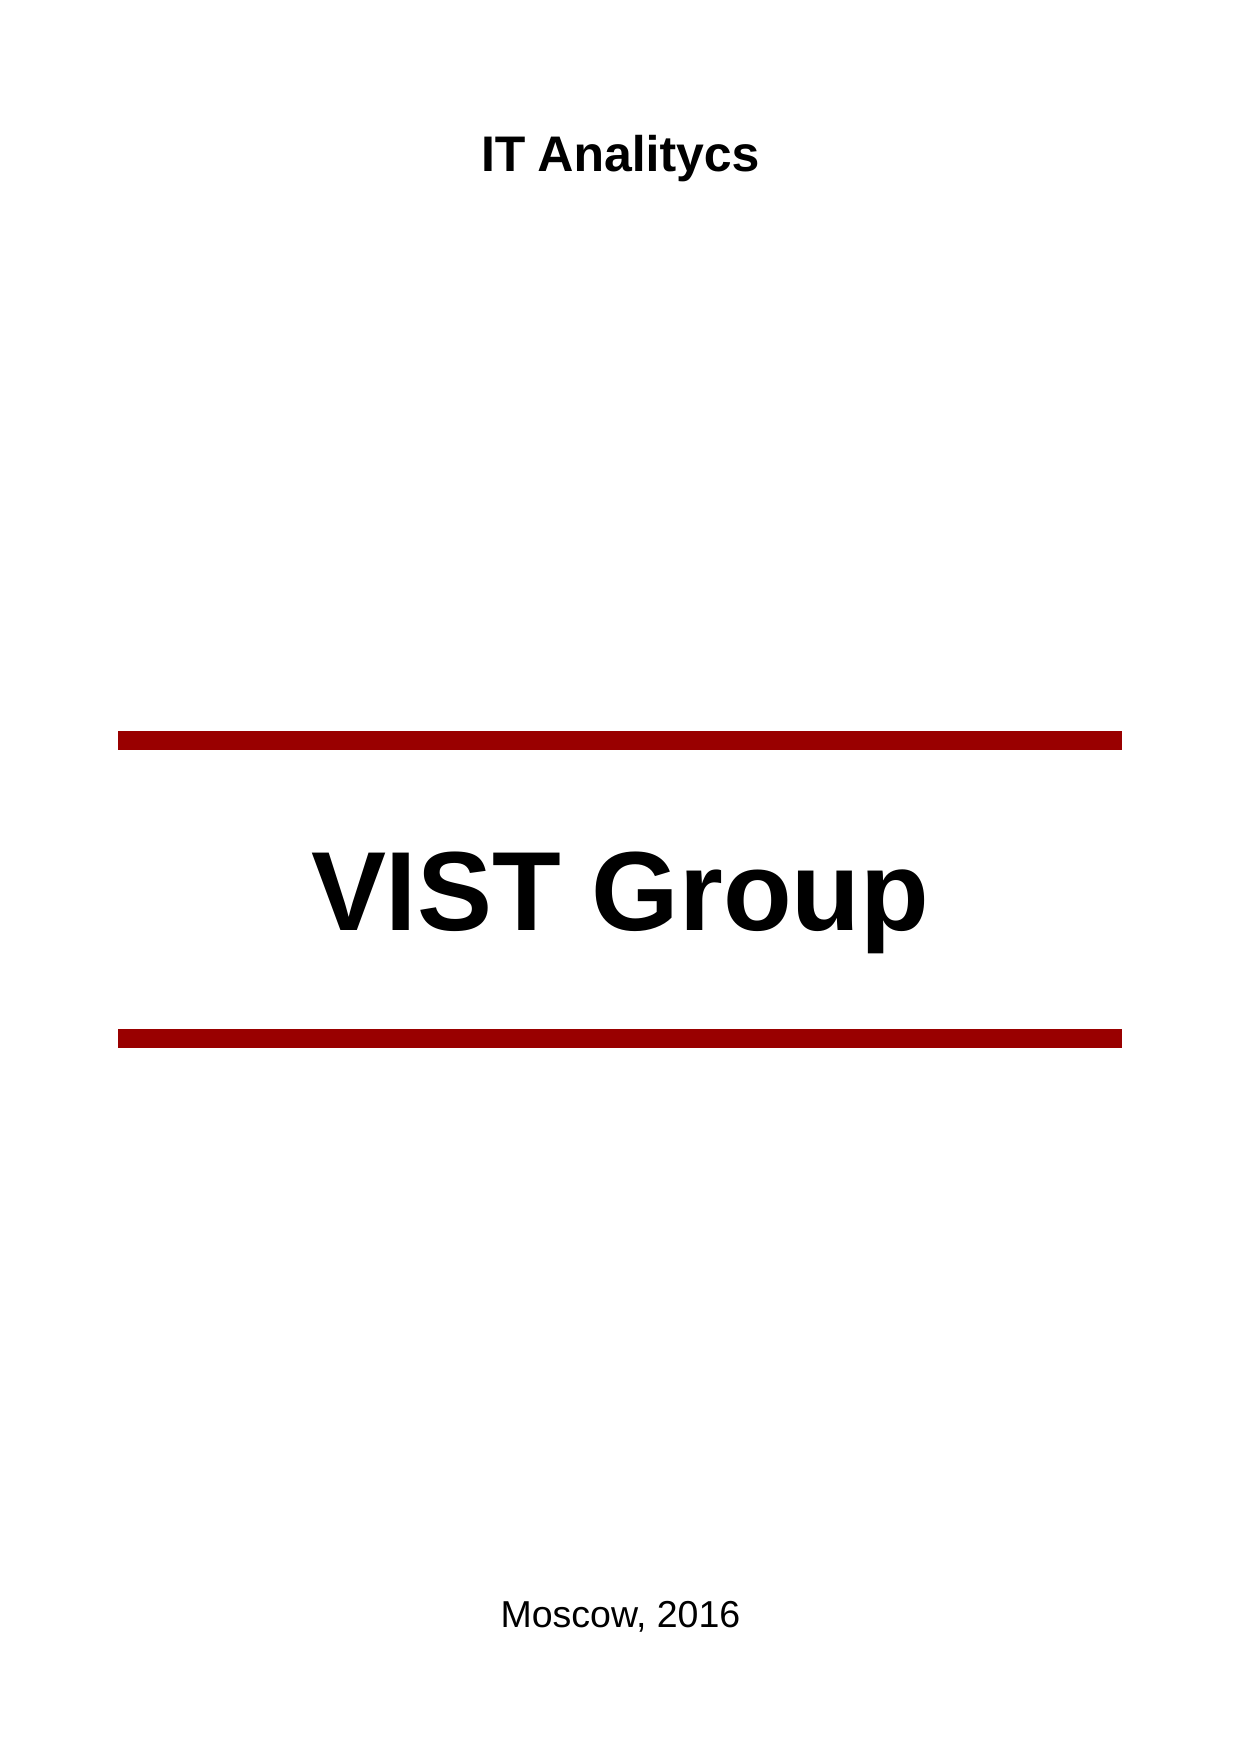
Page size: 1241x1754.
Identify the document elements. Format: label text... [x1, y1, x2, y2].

title VIST Group [118, 750, 1122, 1029]
